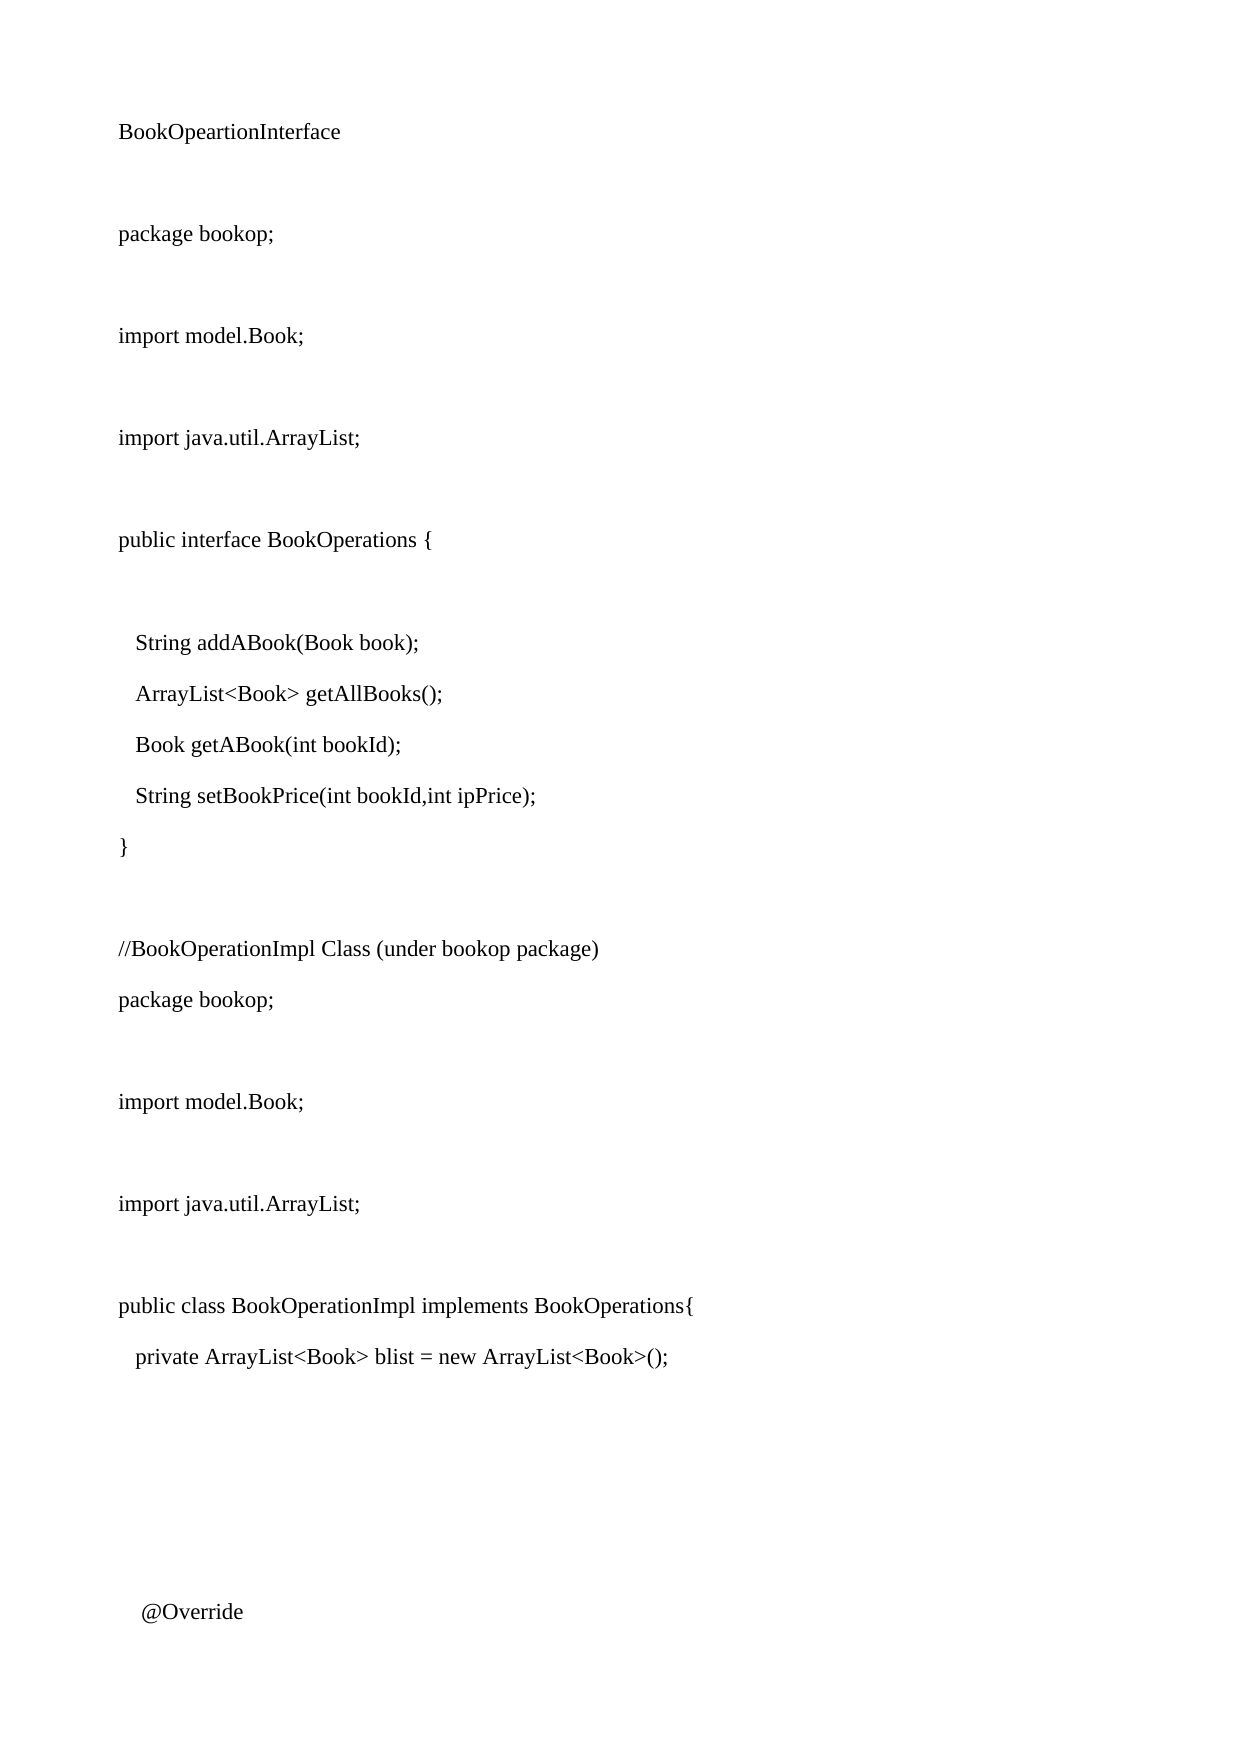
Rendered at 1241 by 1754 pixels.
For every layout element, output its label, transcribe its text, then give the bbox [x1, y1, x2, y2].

text import java.util.ArrayList; [118, 1190, 1122, 1216]
text public interface BookOperations { [118, 526, 1122, 553]
text private ArrayList<Book> blist = new ArrayList<Book>(); [118, 1343, 1122, 1369]
text import java.util.ArrayList; [118, 424, 1122, 451]
text public class BookOperationImpl implements BookOperations{ [118, 1292, 1122, 1318]
text ArrayList<Book> getAllBooks(); [118, 679, 1122, 706]
text import model.Book; [118, 1088, 1122, 1114]
text Book getABook(int bookId); [118, 731, 1122, 757]
text } [118, 833, 1122, 859]
text package bookop; [118, 986, 1122, 1012]
text String addABook(Book book); [118, 628, 1122, 655]
text BookOpeartionInterface [118, 118, 1122, 144]
text import model.Book; [118, 322, 1122, 349]
text package bookop; [118, 220, 1122, 247]
text String setBookPrice(int bookId,int ipPrice); [118, 782, 1122, 808]
text @Override [118, 1598, 1122, 1625]
text //BookOperationImpl Class (under bookop package) [118, 935, 1122, 961]
